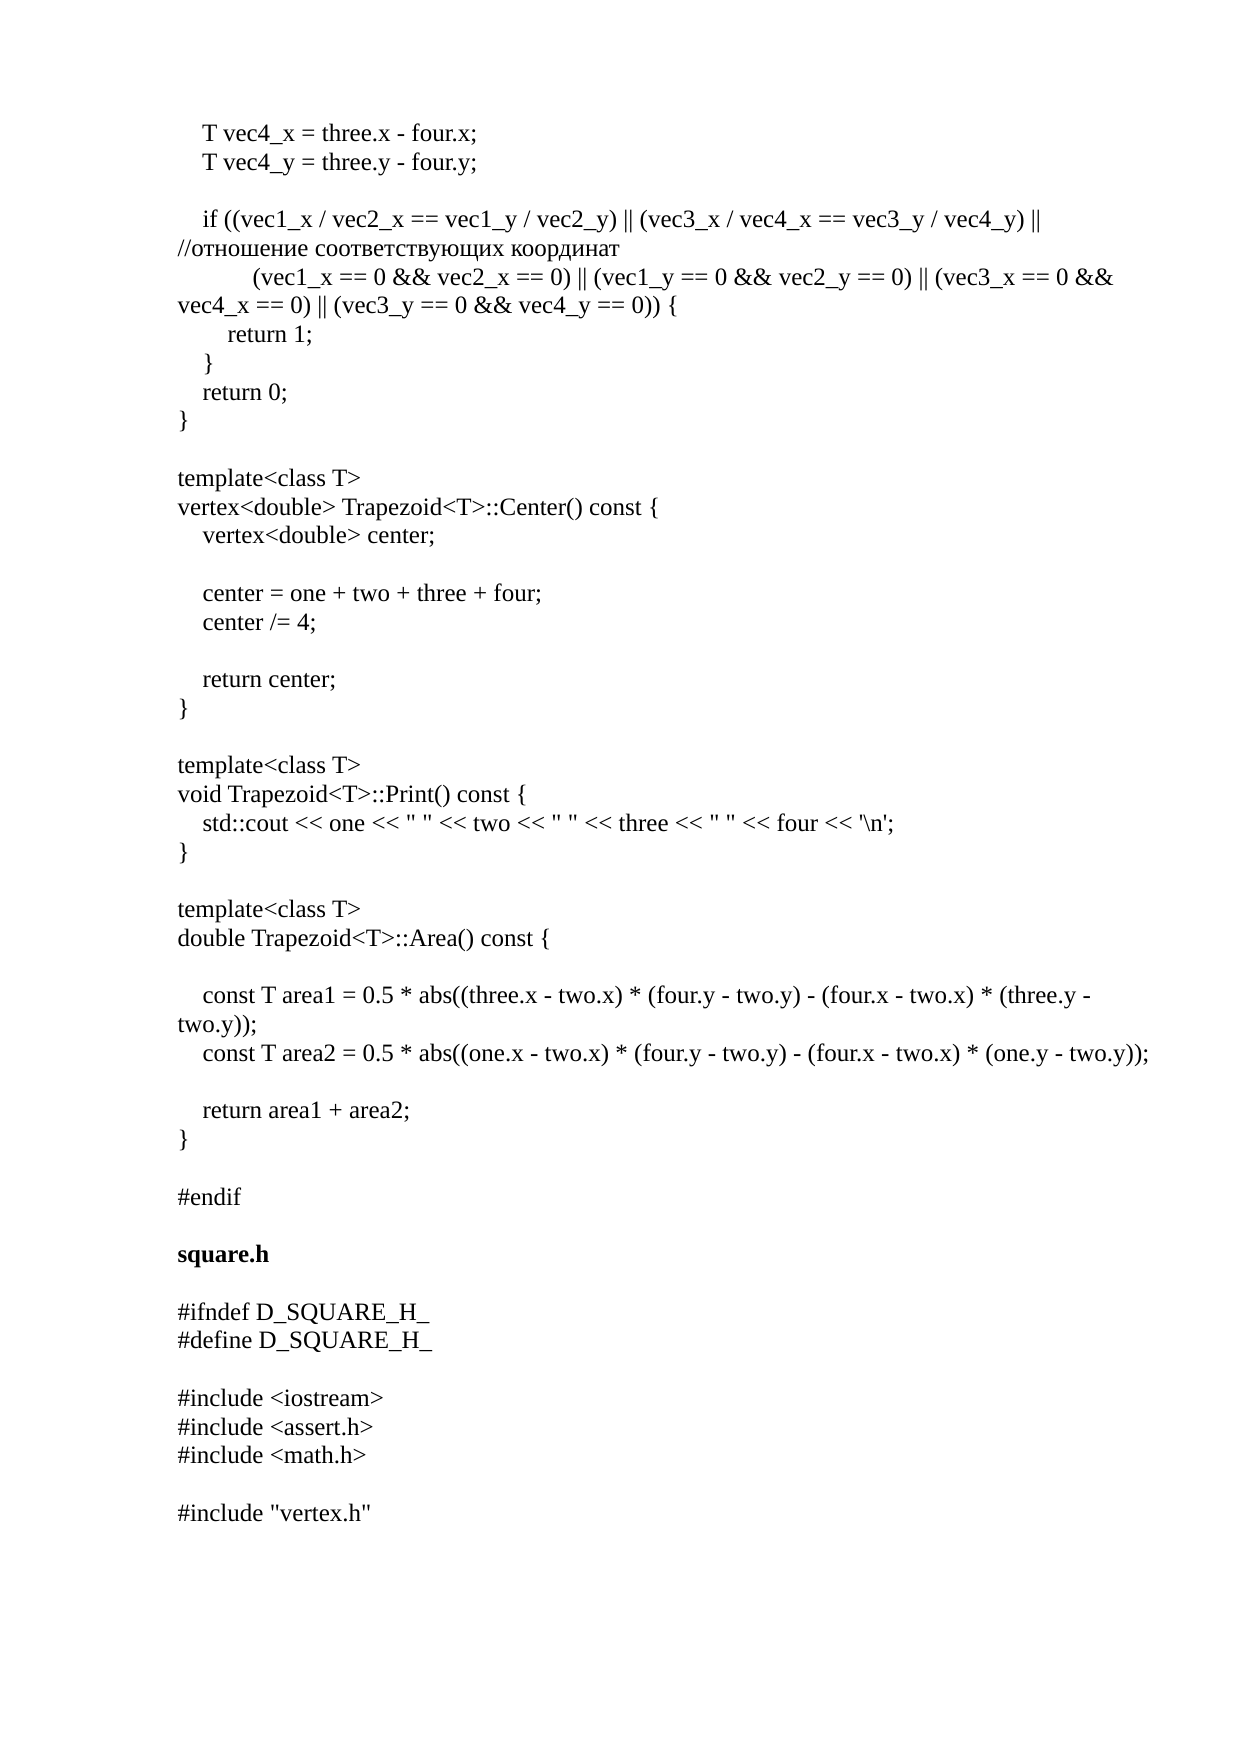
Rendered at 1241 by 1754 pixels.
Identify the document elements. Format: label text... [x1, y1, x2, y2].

text template<class T> [177, 894, 1152, 923]
text template<class T> [177, 751, 1152, 779]
text center /= 4; [177, 607, 1152, 636]
text } [177, 837, 1152, 866]
text square.h [177, 1239, 1152, 1268]
text T vec4_x = three.x - four.x; [177, 118, 1152, 147]
text #define D_SQUARE_H_ [177, 1326, 1152, 1354]
text double Trapezoid<T>::Area() const { [177, 923, 1152, 952]
text } [177, 1124, 1152, 1153]
text #include <assert.h> [177, 1412, 1152, 1441]
text if ((vec1_x / vec2_x == vec1_y / vec2_y) || (vec3_x / vec4_x == vec3_y / vec4_y) || //отношение соответствующих координат [177, 204, 1152, 262]
text (vec1_x == 0 && vec2_x == 0) || (vec1_y == 0 && vec2_y == 0) || (vec3_x == 0 && vec4_x == 0) || (vec3_y == 0 && vec4_y == 0)) { [177, 262, 1152, 319]
text center = one + two + three + four; [177, 578, 1152, 607]
text T vec4_y = three.y - four.y; [177, 147, 1152, 176]
text #include "vertex.h" [177, 1498, 1152, 1527]
text return center; [177, 664, 1152, 693]
text #include <math.h> [177, 1441, 1152, 1469]
text const T area1 = 0.5 * abs((three.x - two.x) * (four.y - two.y) - (four.x - two.x) * (three.y - two.y)); [177, 981, 1152, 1038]
text vertex<double> center; [177, 521, 1152, 549]
text template<class T> [177, 463, 1152, 492]
text } [177, 406, 1152, 434]
text vertex<double> Trapezoid<T>::Center() const { [177, 492, 1152, 521]
text #include <iostream> [177, 1383, 1152, 1412]
text #endif [177, 1182, 1152, 1211]
text } [177, 348, 1152, 377]
text void Trapezoid<T>::Print() const { [177, 779, 1152, 808]
text return 1; [177, 319, 1152, 348]
text return area1 + area2; [177, 1096, 1152, 1124]
text } [177, 693, 1152, 722]
text const T area2 = 0.5 * abs((one.x - two.x) * (four.y - two.y) - (four.x - two.x) * (one.y - two.y)); [177, 1038, 1152, 1067]
text return 0; [177, 377, 1152, 406]
text #ifndef D_SQUARE_H_ [177, 1297, 1152, 1326]
text std::cout << one << " " << two << " " << three << " " << four << '\n'; [177, 808, 1152, 837]
